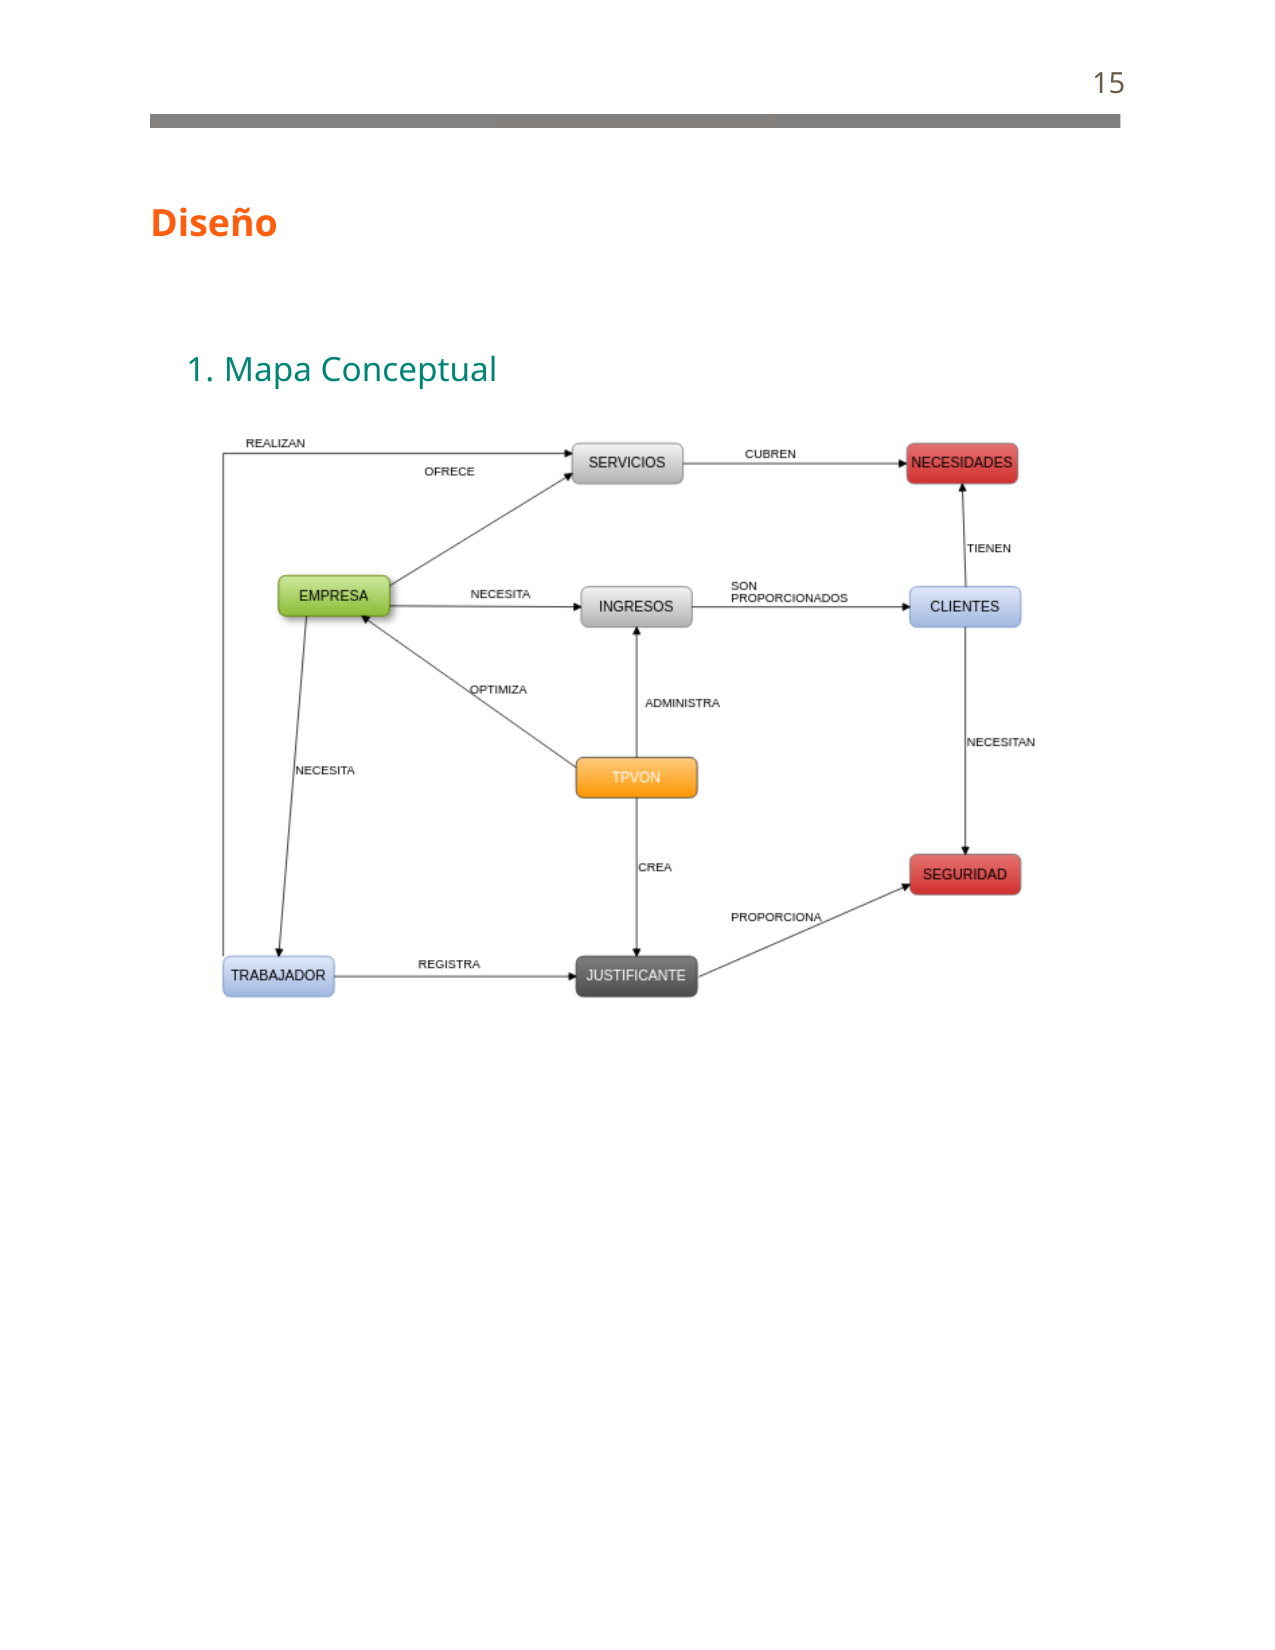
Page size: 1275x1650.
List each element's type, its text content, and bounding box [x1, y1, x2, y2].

subtitle Diseño [150, 196, 1125, 247]
subtitle Mapa Conceptual [186, 346, 1125, 391]
picture [150, 403, 1125, 1064]
picture [150, 114, 1121, 128]
